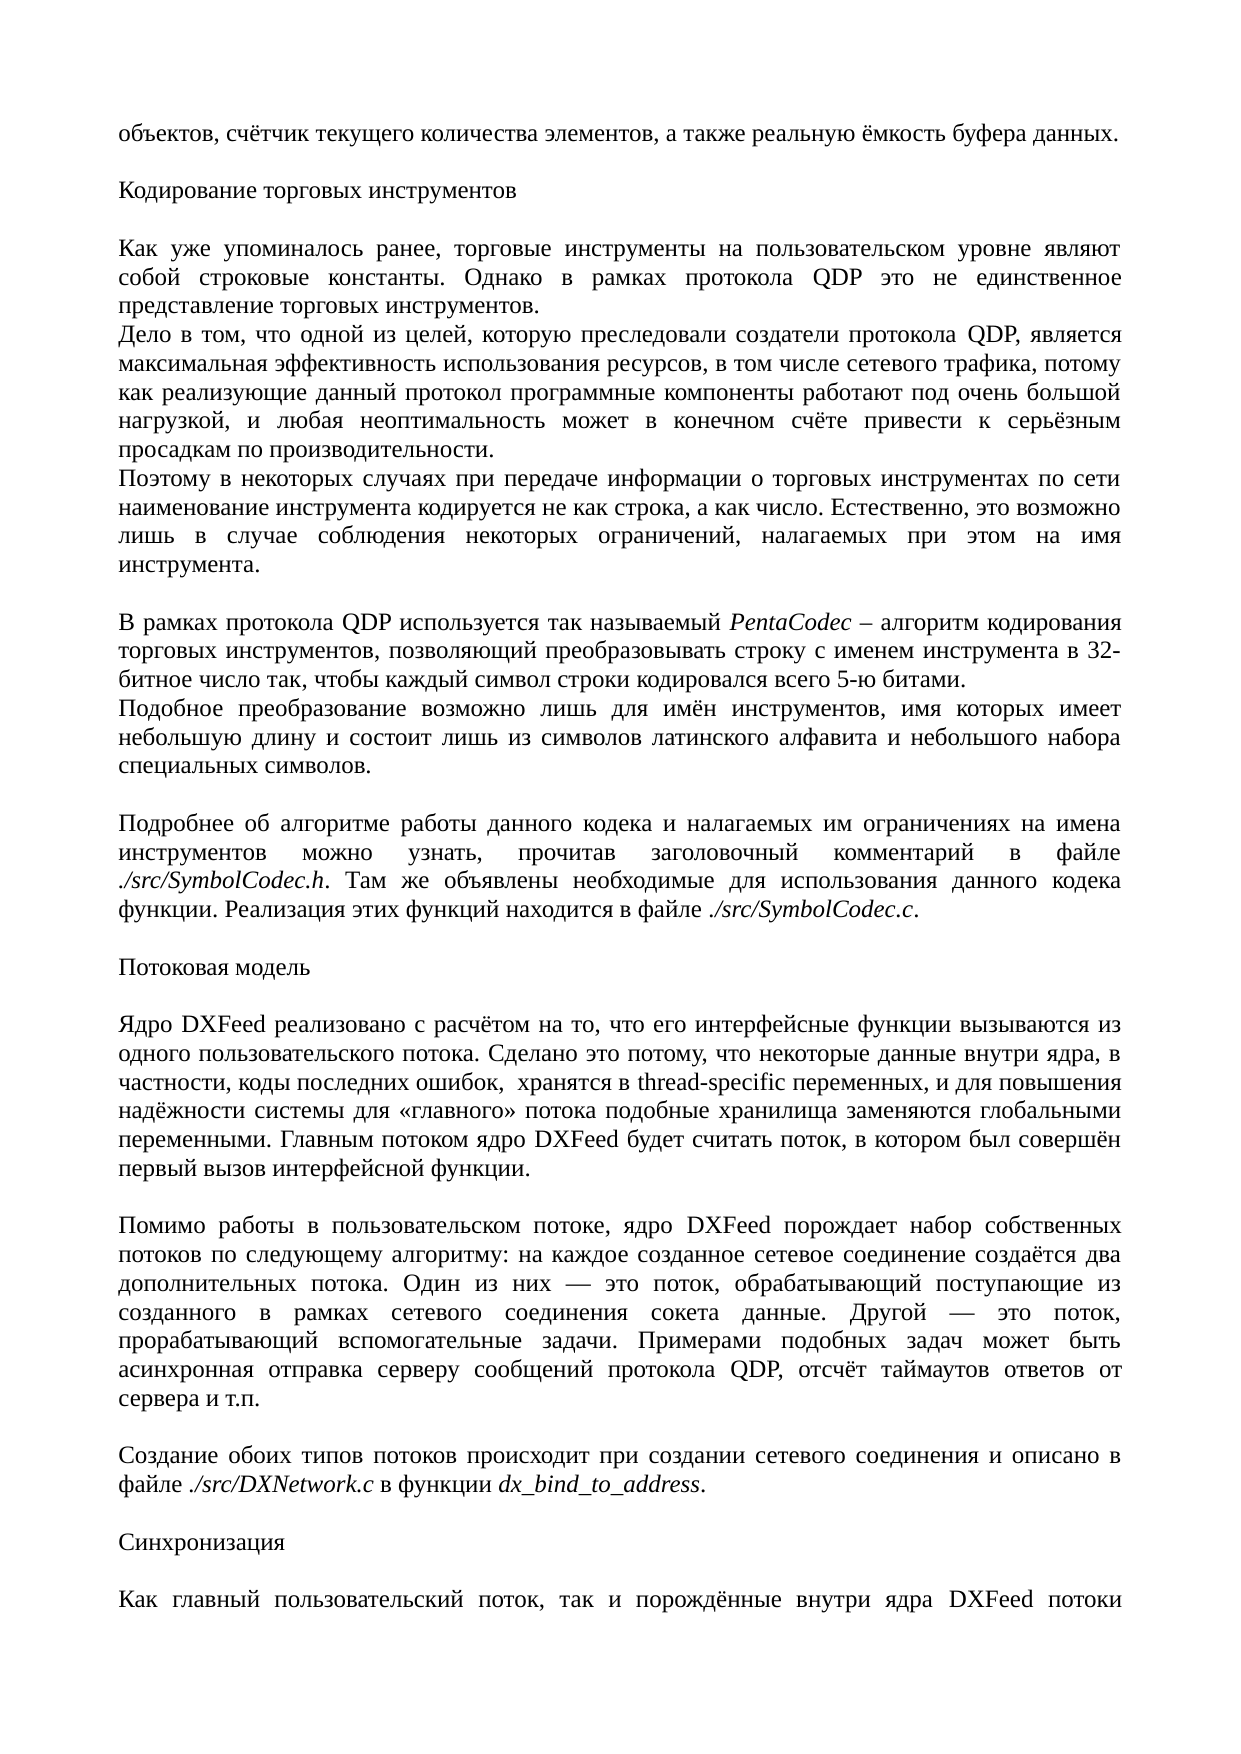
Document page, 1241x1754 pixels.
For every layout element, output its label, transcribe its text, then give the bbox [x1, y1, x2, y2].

text Подробнее об алгоритме работы данного кодека и налагаемых им ограничениях на имена инструментов можно узнать, прочитав заголовочный комментарий в файле ./src/SymbolCodec.h. Там же объявлены необходимые для использования данного кодека функции. Реализация этих функций находится в файле ./src/SymbolCodec.c. [118, 808, 1122, 923]
text Как главный пользовательский поток, так и порождённые внутри ядра DXFeed потоки [118, 1584, 1122, 1613]
text Потоковая модель [118, 952, 1122, 981]
text Ядро DXFeed реализовано с расчётом на то, что его интерфейсные функции вызываются из одного пользовательского потока. Сделано это потому, что некоторые данные внутри ядра, в частности, коды последних ошибок, хранятся в thread-specific переменных, и для повышения надёжности системы для «главного» потока подобные хранилища заменяются глобальными переменными. Главным потоком ядро DXFeed будет считать поток, в котором был совершён первый вызов интерфейсной функции. [118, 1009, 1122, 1182]
text Как уже упоминалось ранее, торговые инструменты на пользовательском уровне являют собой строковые константы. Однако в рамках протокола QDP это не единственное представление торговых инструментов. [118, 233, 1122, 319]
text Создание обоих типов потоков происходит при создании сетевого соединения и описано в файле ./src/DXNetwork.c в функции dx_bind_to_address. [118, 1441, 1122, 1498]
text Подобное преобразование возможно лишь для имён инструментов, имя которых имеет небольшую длину и состоит лишь из символов латинского алфавита и небольшого набора специальных символов. [118, 693, 1122, 779]
text Дело в том, что одной из целей, которую преследовали создатели протокола QDP, является максимальная эффективность использования ресурсов, в том числе сетевого трафика, потому как реализующие данный протокол программные компоненты работают под очень большой нагрузкой, и любая неоптимальность может в конечном счёте привести к серьёзным просадкам по производительности. [118, 319, 1122, 463]
text Поэтому в некоторых случаях при передаче информации о торговых инструментах по сети наименование инструмента кодируется не как строка, а как число. Естественно, это возможно лишь в случае соблюдения некоторых ограничений, налагаемых при этом на имя инструмента. [118, 463, 1122, 578]
text В рамках протокола QDP используется так называемый PentaCodec – алгоритм кодирования торговых инструментов, позволяющий преобразовывать строку с именем инструмента в 32-битное число так, чтобы каждый символ строки кодировался всего 5-ю битами. [118, 607, 1122, 693]
text Помимо работы в пользовательском потоке, ядро DXFeed порождает набор собственных потоков по следующему алгоритму: на каждое созданное сетевое соединение создаётся два дополнительных потока. Один из них — это поток, обрабатывающий поступающие из созданного в рамках сетевого соединения сокета данные. Другой — это поток, прорабатывающий вспомогательные задачи. Примерами подобных задач может быть асинхронная отправка серверу сообщений протокола QDP, отсчёт таймаутов ответов от сервера и т.п. [118, 1211, 1122, 1412]
text Кодирование торговых инструментов [118, 176, 1122, 204]
text объектов, счётчик текущего количества элементов, а также реальную ёмкость буфера данных. [118, 118, 1122, 147]
text Синхронизация [118, 1527, 1122, 1556]
